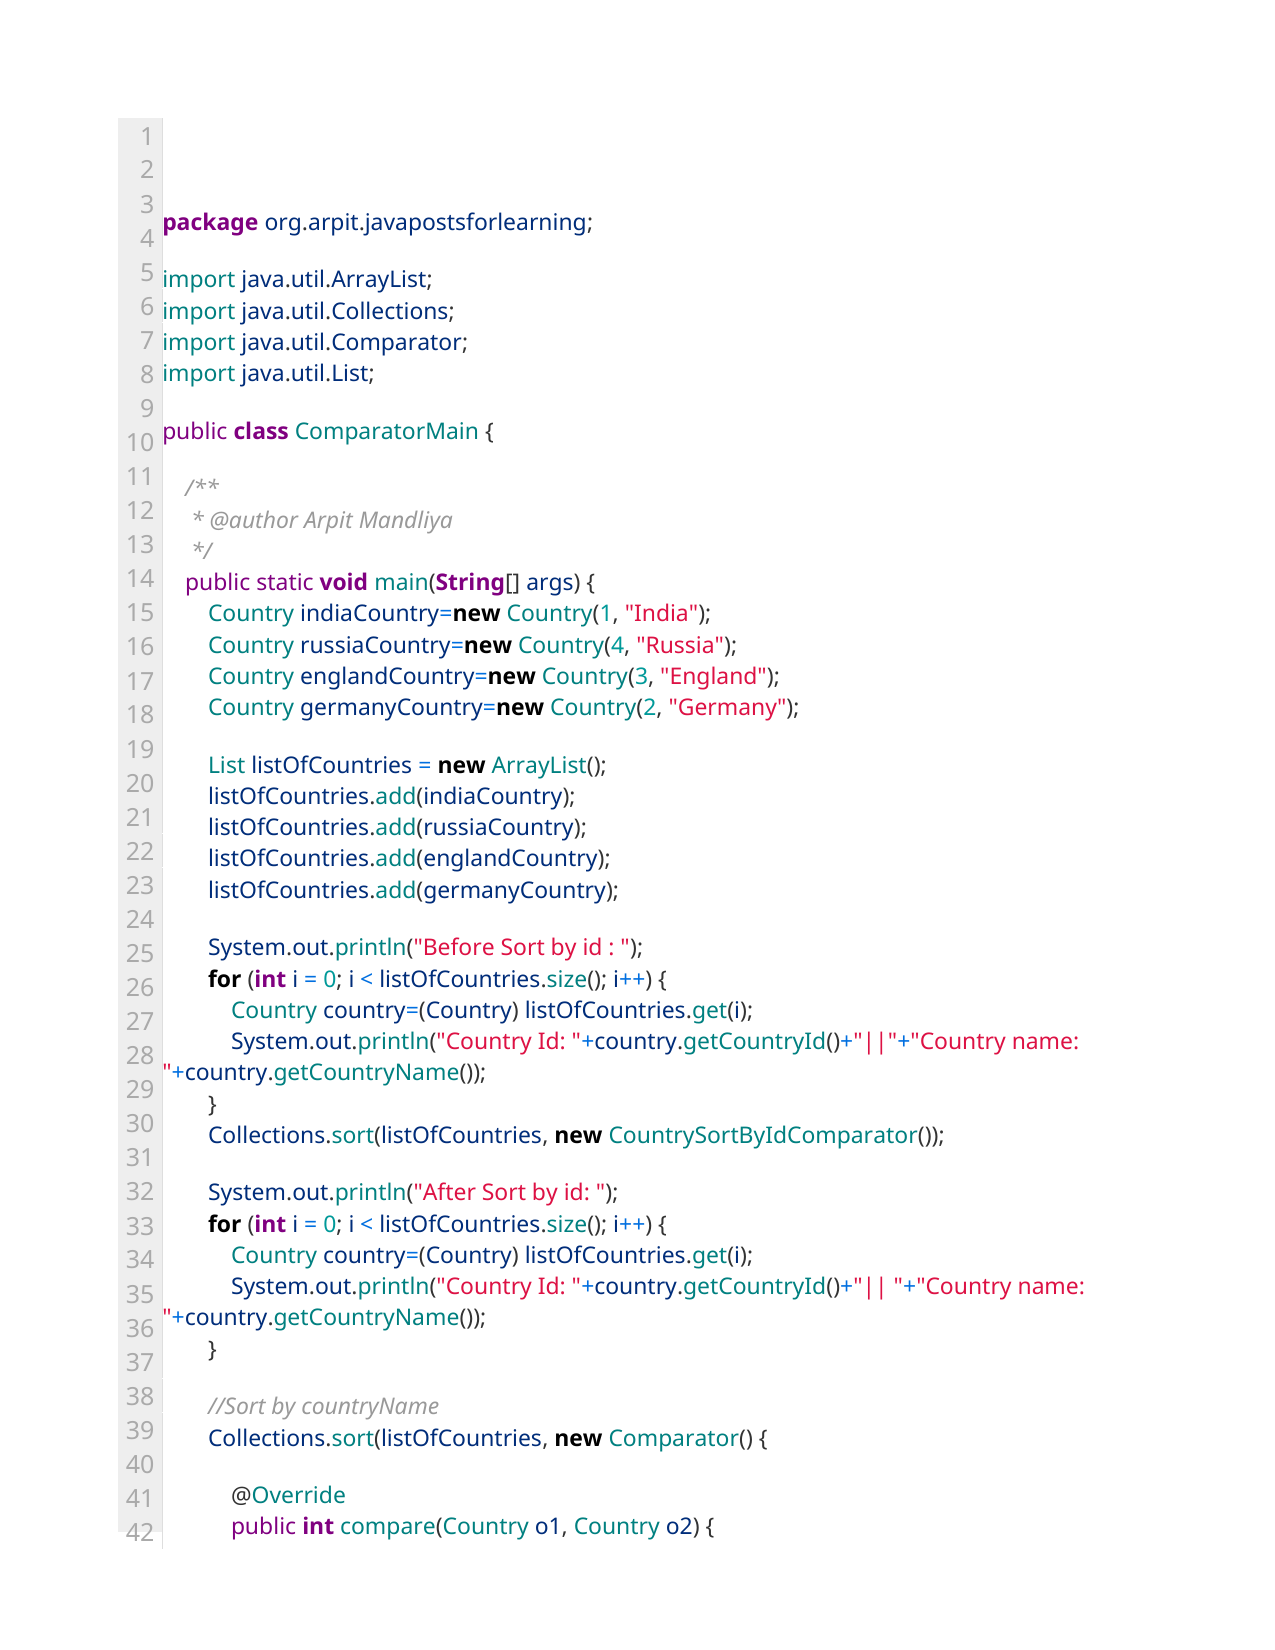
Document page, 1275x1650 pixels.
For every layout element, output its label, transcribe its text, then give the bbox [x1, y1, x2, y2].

table_header package org.arpit.javapostsforlearning; import java.util.ArrayList; import java.util.Collections; import java.util.Comparator; import java.util.List; public class ComparatorMain { /** * @author Arpit Mandliya */ public static void main(String[] args) { Country indiaCountry=new Country(1, "India"); Country russiaCountry=new Country(4, "Russia"); Country englandCountry=new Country(3, "England"); Country germanyCountry=new Country(2, "Germany"); List listOfCountries = new ArrayList(); listOfCountries.add(indiaCountry); listOfCountries.add(russiaCountry); listOfCountries.add(englandCountry); listOfCountries.add(germanyCountry); System.out.println("Before Sort by id : "); for (int i = 0; i < listOfCountries.size(); i++) { Country country=(Country) listOfCountries.get(i); System.out.println("Country Id: "+country.getCountryId()+"||"+"Country name: "+country.getCountryName()); } Collections.sort(listOfCountries, new CountrySortByIdComparator()); System.out.println("After Sort by id: "); for (int i = 0; i < listOfCountries.size(); i++) { Country country=(Country) listOfCountries.get(i); System.out.println("Country Id: "+country.getCountryId()+"|| "+"Country name: "+country.getCountryName()); } //Sort by countryName Collections.sort(listOfCountries, new Comparator() { @Override public int compare(Country o1, Country o2) { return o1.getCountryName().compareTo(o2.getCountryName()); } }); System.out.println("After Sort by name: "); for (int i = 0; i < listOfCountries.size(); i++) { Country country=(Country) listOfCountries.get(i); System.out.println("Country Id: "+country.getCountryId()+"|| "+"Country name: "+country.getCountryName()); } } } [163, 118, 1159, 179]
table_header 1 2 3 4 5 6 7 8 9 10 11 12 13 14 15 16 17 18 19 20 21 22 23 24 25 26 27 28 29 30 31 32 33 34 35 36 37 38 39 40 41 42 43 44 45 46 47 48 49 50 51 52 53 54 55 56 [118, 118, 162, 1532]
